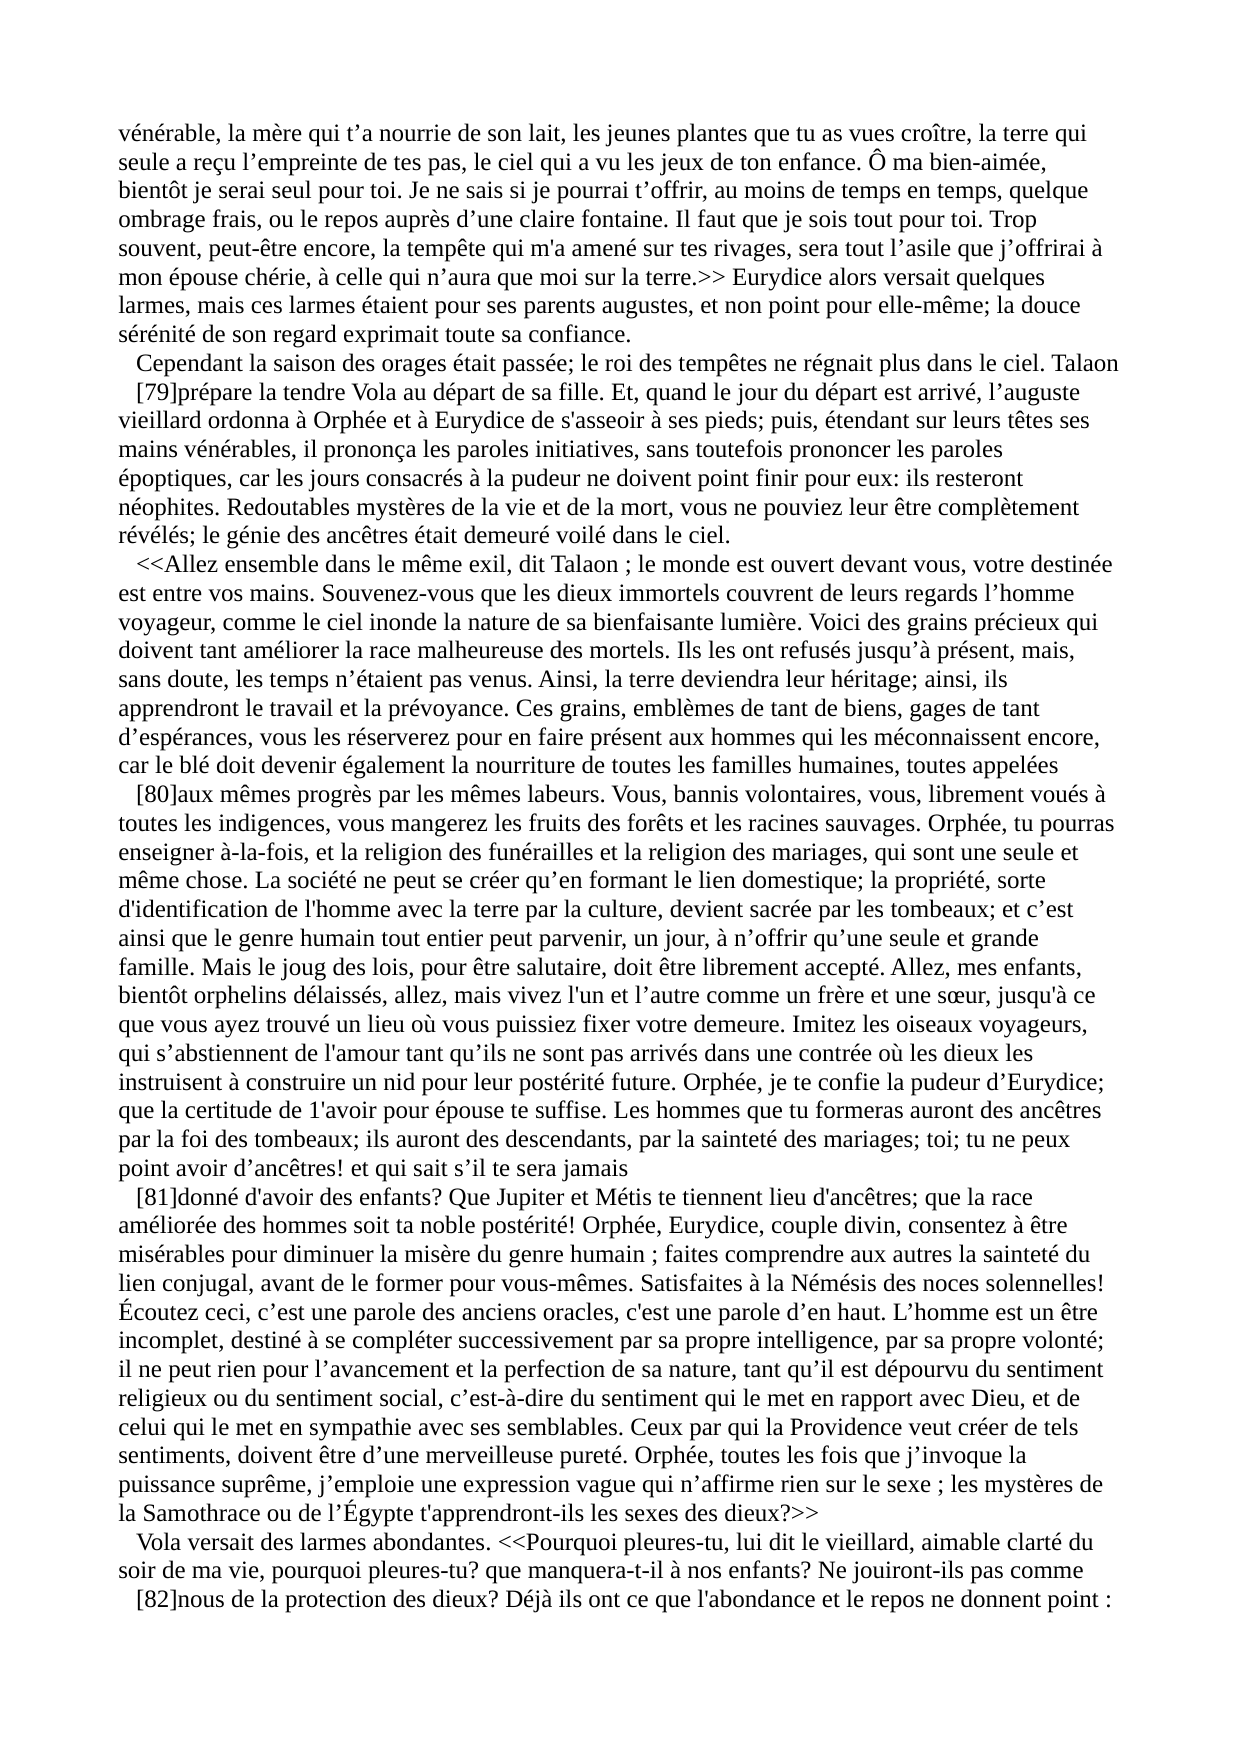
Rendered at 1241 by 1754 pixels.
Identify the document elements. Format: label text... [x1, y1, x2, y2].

text Cependant la saison des orages était passée; le roi des tempêtes ne régnait plus dans le ciel. Talaon [118, 348, 1122, 377]
text [79]prépare la tendre Vola au départ de sa fille. Et, quand le jour du départ est arrivé, l’auguste vieillard ordonna à Orphée et à Eurydice de s'asseoir à ses pieds; puis, étendant sur leurs têtes ses mains vénérables, il prononça les paroles initiatives, sans toutefois prononcer les paroles époptiques, car les jours consacrés à la pudeur ne doivent point finir pour eux: ils resteront néophites. Redoutables mystères de la vie et de la mort, vous ne pouviez leur être complètement révélés; le génie des ancêtres était demeuré voilé dans le ciel. [118, 377, 1122, 549]
text <<Allez ensemble dans le même exil, dit Talaon ; le monde est ouvert devant vous, votre destinée est entre vos mains. Souvenez-vous que les dieux immortels couvrent de leurs regards l’homme voyageur, comme le ciel inonde la nature de sa bienfaisante lumière. Voici des grains précieux qui doivent tant améliorer la race malheureuse des mortels. Ils les ont refusés jusqu’à présent, mais, sans doute, les temps n’étaient pas venus. Ainsi, la terre deviendra leur héritage; ainsi, ils apprendront le travail et la prévoyance. Ces grains, emblèmes de tant de biens, gages de tant d’espérances, vous les réserverez pour en faire présent aux hommes qui les méconnaissent encore, car le blé doit devenir également la nourriture de toutes les familles humaines, toutes appelées [118, 549, 1122, 779]
text vénérable, la mère qui t’a nourrie de son lait, les jeunes plantes que tu as vues croître, la terre qui seule a reçu l’empreinte de tes pas, le ciel qui a vu les jeux de ton enfance. Ô ma bien-aimée, bientôt je serai seul pour toi. Je ne sais si je pourrai t’offrir, au moins de temps en temps, quelque ombrage frais, ou le repos auprès d’une claire fontaine. Il faut que je sois tout pour toi. Trop souvent, peut-être encore, la tempête qui m'a amené sur tes rivages, sera tout l’asile que j’offrirai à mon épouse chérie, à celle qui n’aura que moi sur la terre.>> Eurydice alors versait quelques larmes, mais ces larmes étaient pour ses parents augustes, et non point pour elle-même; la douce sérénité de son regard exprimait toute sa confiance. [118, 118, 1122, 348]
text [81]donné d'avoir des enfants? Que Jupiter et Métis te tiennent lieu d'ancêtres; que la race améliorée des hommes soit ta noble postérité! Orphée, Eurydice, couple divin, consentez à être misérables pour diminuer la misère du genre humain ; faites comprendre aux autres la sainteté du lien conjugal, avant de le former pour vous-mêmes. Satisfaites à la Némésis des noces solennelles! Écoutez ceci, c’est une parole des anciens oracles, c'est une parole d’en haut. L’homme est un être incomplet, destiné à se compléter successivement par sa propre intelligence, par sa propre volonté; il ne peut rien pour l’avancement et la perfection de sa nature, tant qu’il est dépourvu du sentiment religieux ou du sentiment social, c’est-à-dire du sentiment qui le met en rapport avec Dieu, et de celui qui le met en sympathie avec ses semblables. Ceux par qui la Providence veut créer de tels sentiments, doivent être d’une merveilleuse pureté. Orphée, toutes les fois que j’invoque la puissance suprême, j’emploie une expression vague qui n’affirme rien sur le sexe ; les mystères de la Samothrace ou de l’Égypte t'apprendront-ils les sexes des dieux?>> [118, 1182, 1122, 1527]
text Vola versait des larmes abondantes. <<Pourquoi pleures-tu, lui dit le vieillard, aimable clarté du soir de ma vie, pourquoi pleures-tu? que manquera-t-il à nos enfants? Ne jouiront-ils pas comme [118, 1527, 1122, 1584]
text [82]nous de la protection des dieux? Déjà ils ont ce que l'abondance et le repos ne donnent point : [118, 1584, 1122, 1613]
text [80]aux mêmes progrès par les mêmes labeurs. Vous, bannis volontaires, vous, librement voués à toutes les indigences, vous mangerez les fruits des forêts et les racines sauvages. Orphée, tu pourras enseigner à-la-fois, et la religion des funérailles et la religion des mariages, qui sont une seule et même chose. La société ne peut se créer qu’en formant le lien domestique; la propriété, sorte d'identification de l'homme avec la terre par la culture, devient sacrée par les tombeaux; et c’est ainsi que le genre humain tout entier peut parvenir, un jour, à n’offrir qu’une seule et grande famille. Mais le joug des lois, pour être salutaire, doit être librement accepté. Allez, mes enfants, bientôt orphelins délaissés, allez, mais vivez l'un et l’autre comme un frère et une sœur, jusqu'à ce que vous ayez trouvé un lieu où vous puissiez fixer votre demeure. Imitez les oiseaux voyageurs, qui s’abstiennent de l'amour tant qu’ils ne sont pas arrivés dans une contrée où les dieux les instruisent à construire un nid pour leur postérité future. Orphée, je te confie la pudeur d’Eurydice; que la certitude de 1'avoir pour épouse te suffise. Les hommes que tu formeras auront des ancêtres par la foi des tombeaux; ils auront des descendants, par la sainteté des mariages; toi; tu ne peux point avoir d’ancêtres! et qui sait s’il te sera jamais [118, 779, 1122, 1182]
